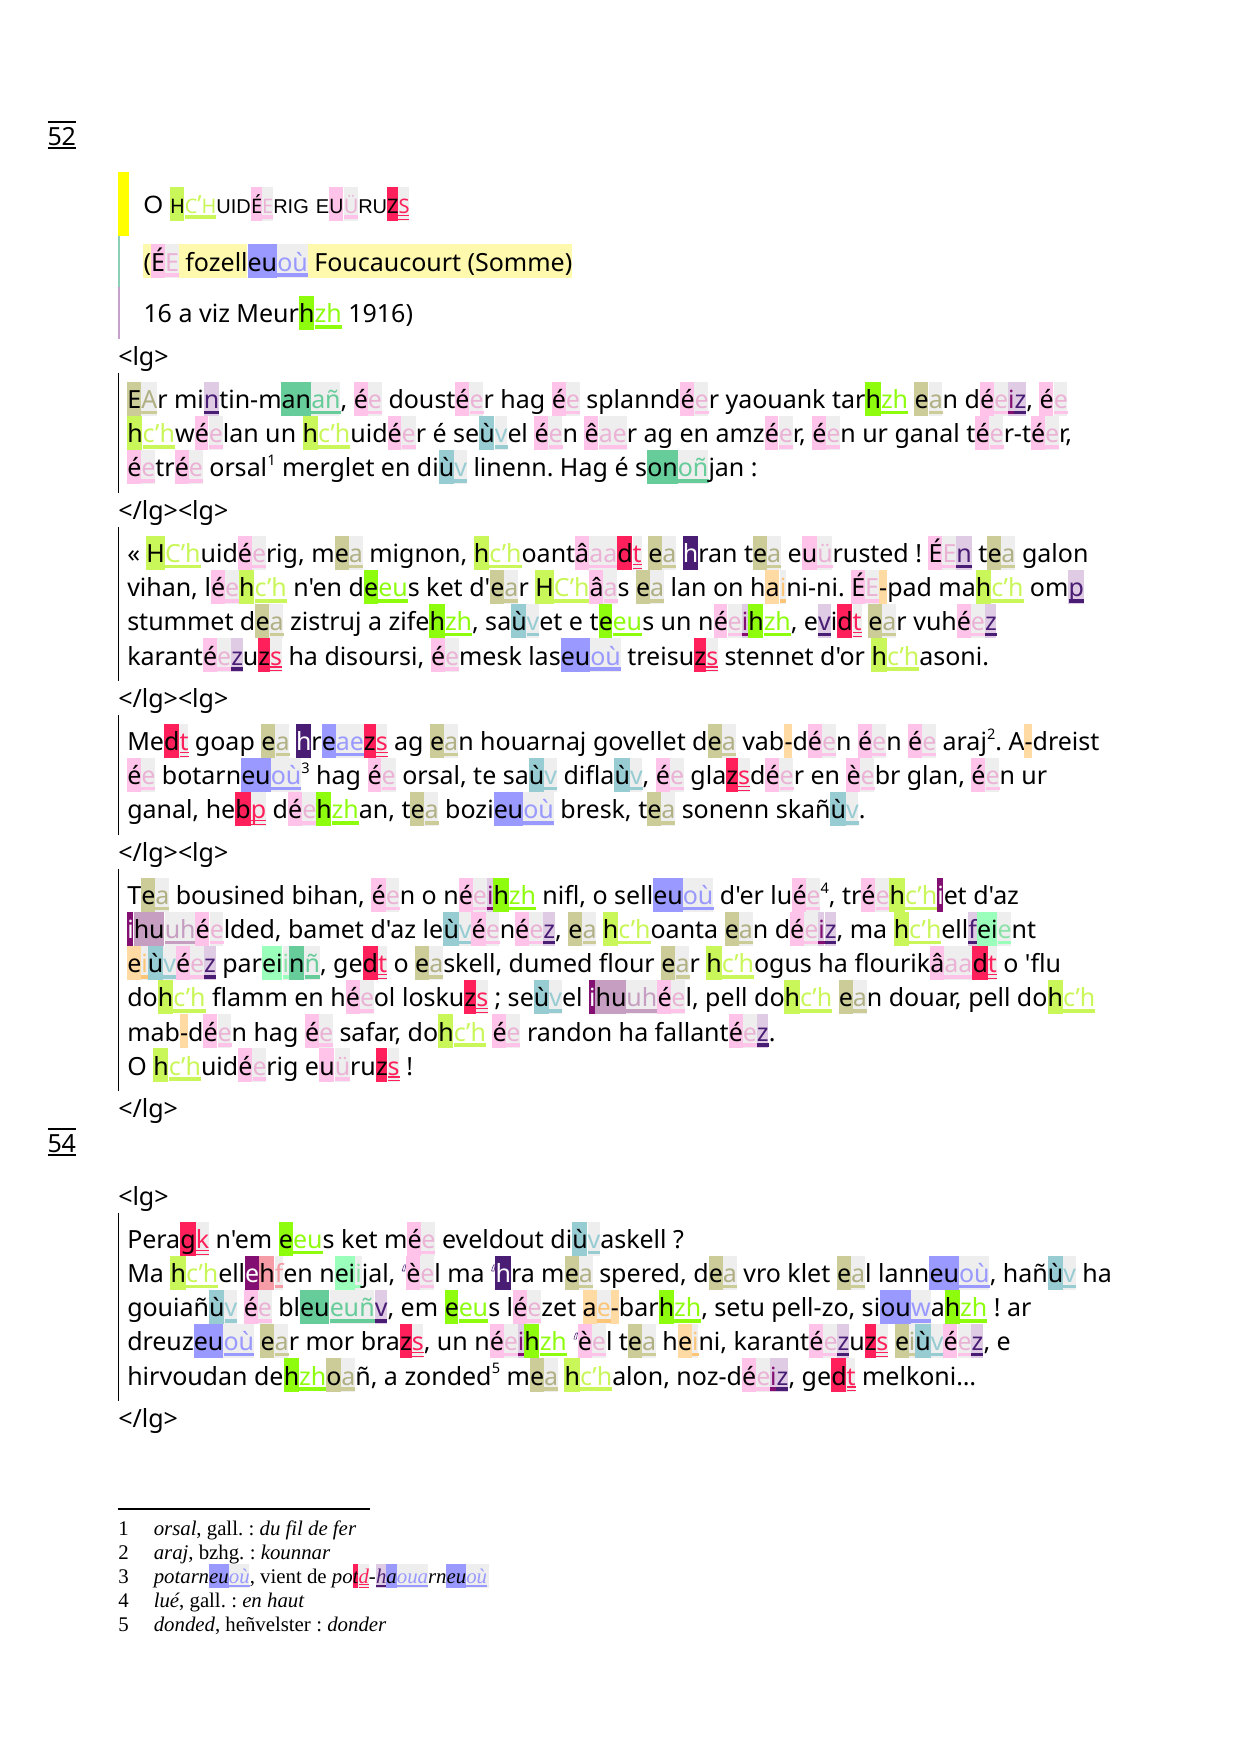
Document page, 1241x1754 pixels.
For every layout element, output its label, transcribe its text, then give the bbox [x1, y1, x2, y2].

text <lg> [118, 339, 1122, 373]
text EAr mintin-manañ, ée doustéer hag ée splanndéer yaouank tarhzh ean déeiz, ée hc’hwéelan un hc’huidéer é seùvel éen êaer ag en amzéer, éen ur ganal téer-téer, éetrée orsal merglet en diùv linenn. Hag é sonoñjan : [119, 373, 1122, 493]
text potarneuoù, vient de potd-haouarneuoù [118, 1564, 209, 1588]
text O hc’huidéerig euüruzs [129, 172, 1122, 236]
text <lg> [118, 1179, 1122, 1213]
text (ÉE fozelleuoù Foucaucourt (Somme) [120, 236, 1122, 287]
text « HC’huidéerig, mea mignon, hc’hoantâaadt ea hran tea euürusted ! ÉEn tea galon vihan, léehc’h n'en deeus ket d'ear HC’hâas ea lan on haini-ni. ÉE-pad mahc’h omp stummet dea zistruj a zifehzh, saùvet e teeus un néeihzh, evidt ear vuhéez karantéezuzs ha disoursi, éemesk laseuoù treisuzs stennet d'or hc’hasoni. [119, 527, 1122, 681]
text 52 [47, 118, 1122, 152]
text </lg> [118, 1401, 1122, 1435]
text </lg><lg> [118, 493, 1122, 527]
text Ma hc’hellehfen neiijal, ‘èel ma ‘hra mea spered, dea vro klet eal lanneuoù, hañùv ha gouiañùv ée bleueuñv, em eeus léezet ae-barhzh, setu pell-zo, siouwahzh ! ar dreuzeuoù ear mor brazs, un néeihzh ‘èel tea heini, karantéezuzs eiùvéez, e hirvoudan dehzhoañ, a zonded mea hc’halon, noz-déeiz, gedt melkoni… [119, 1256, 1122, 1401]
text Medt goap ea hreaezs ag ean houarnaj govellet dea vab-déen éen ée araj. A-dreist ée botarneuoù hag ée orsal, te saùv diflaùv, ée glazsdéer en èebr glan, éen ur ganal, hebp déehzhan, tea bozieuoù bresk, tea sonenn skañùv. [119, 715, 1122, 835]
text </lg><lg> [118, 835, 1122, 869]
text potarneuoù, vient de potd-haouarneuoù [489, 1564, 1122, 1588]
text potarneuoù, vient de potd-haouarneuoù [249, 1564, 353, 1588]
text 16 a viz Meurhzh 1916) [120, 287, 1122, 339]
text Tea bousined bihan, éen o néeihzh nifl, o selleuoù d'er luée, tréehc’hiet d'az ihuuhéelded, bamet d'az leùvéenéez, ea hc’hoanta ean déeiz, ma hc’hellfeient eiùvéez pareiinñ, gedt o easkell, dumed flour ear hc’hogus ha flourikâaadt o 'flu dohc’h flamm en héeol loskuzs ; seùvel ihuuhéel, pell dohc’h ean douar, pell dohc’h mab-déen hag ée safar, dohc’h ée randon ha fallantéez. [119, 869, 1122, 1048]
text lué, gall. : en haut [118, 1588, 1122, 1612]
text </lg> [118, 1091, 1122, 1125]
text Peragk n'em eeus ket mée eveldout diùvaskell ? [119, 1213, 1122, 1256]
text 54 [47, 1125, 1122, 1159]
text orsal, gall. : du fil de fer [118, 1516, 1122, 1539]
text donded, heñvelster : donder [118, 1612, 1122, 1636]
text O hc’huidéerig euüruzs ! [119, 1048, 1122, 1091]
text </lg><lg> [118, 681, 1122, 715]
text araj, bzhg. : kounnar [118, 1539, 1122, 1564]
